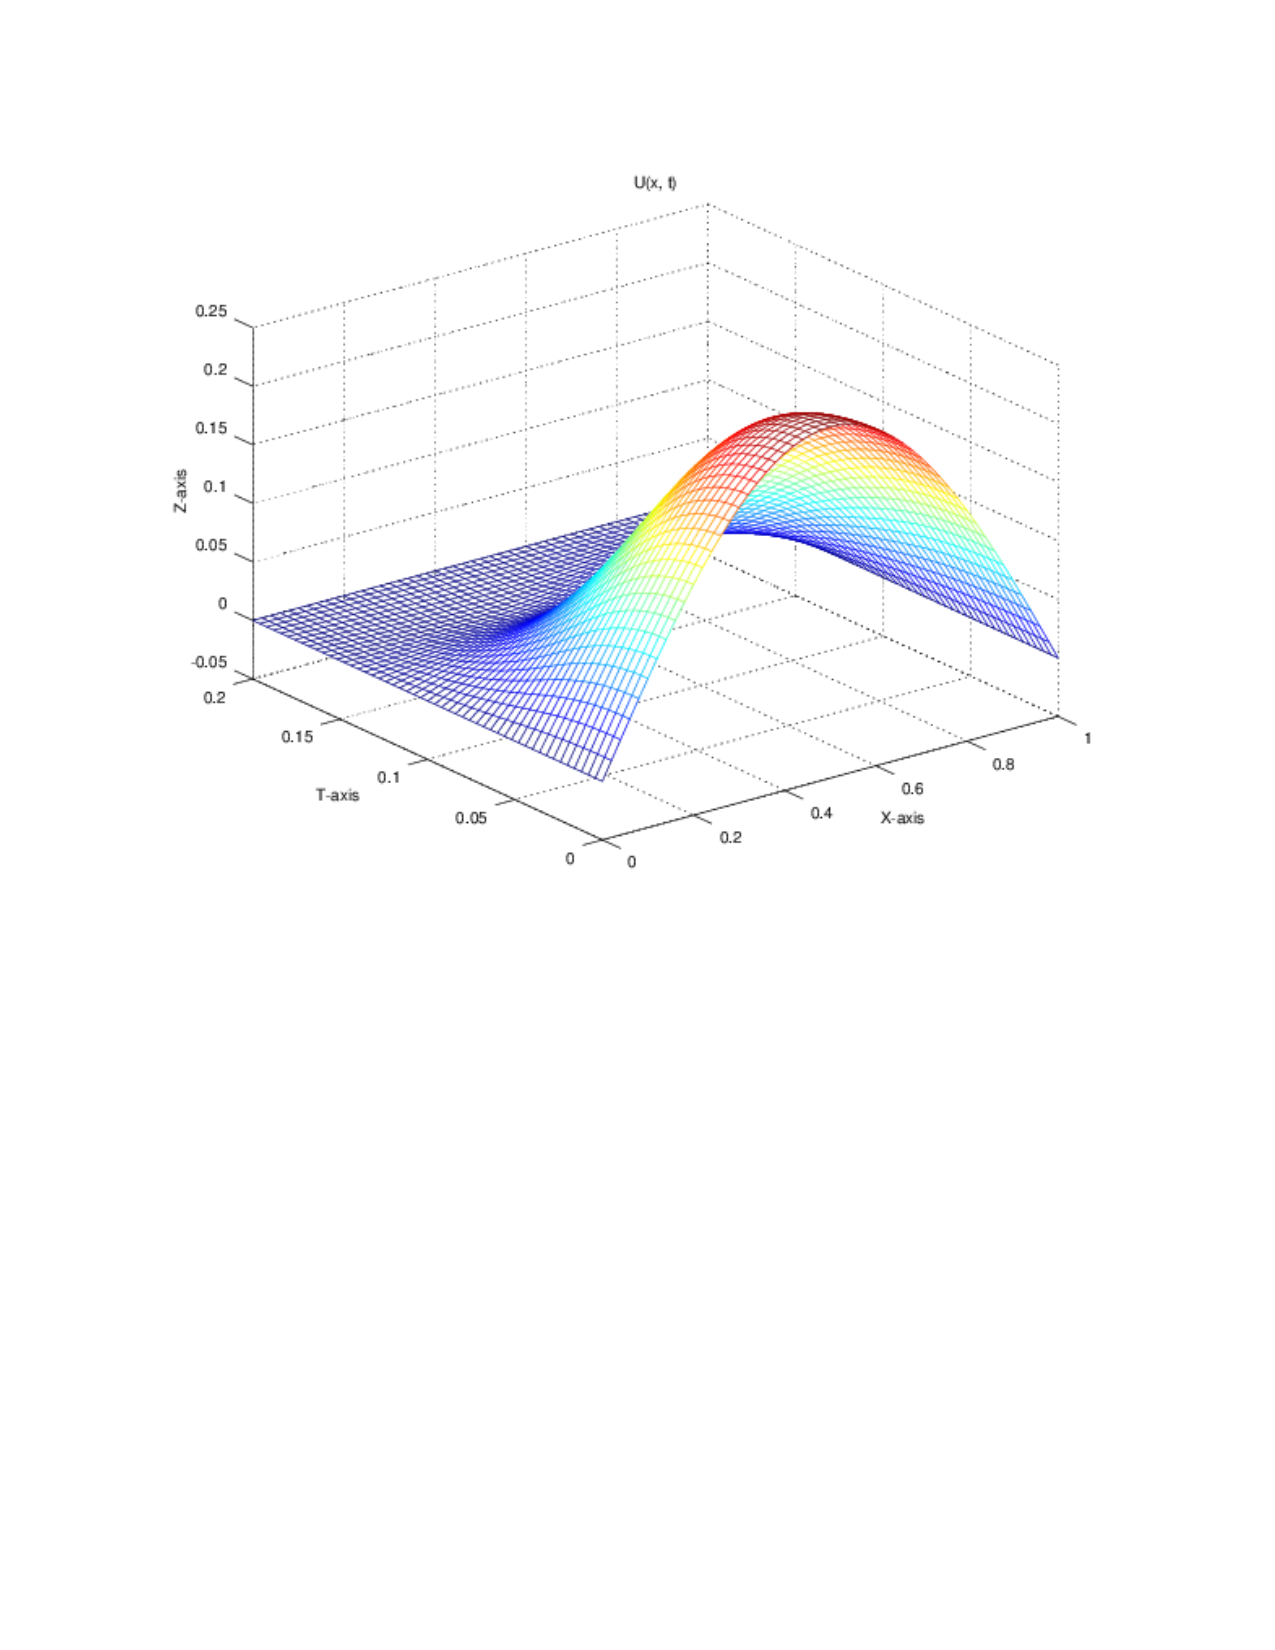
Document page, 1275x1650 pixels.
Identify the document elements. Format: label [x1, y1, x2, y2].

picture [118, 146, 1157, 926]
